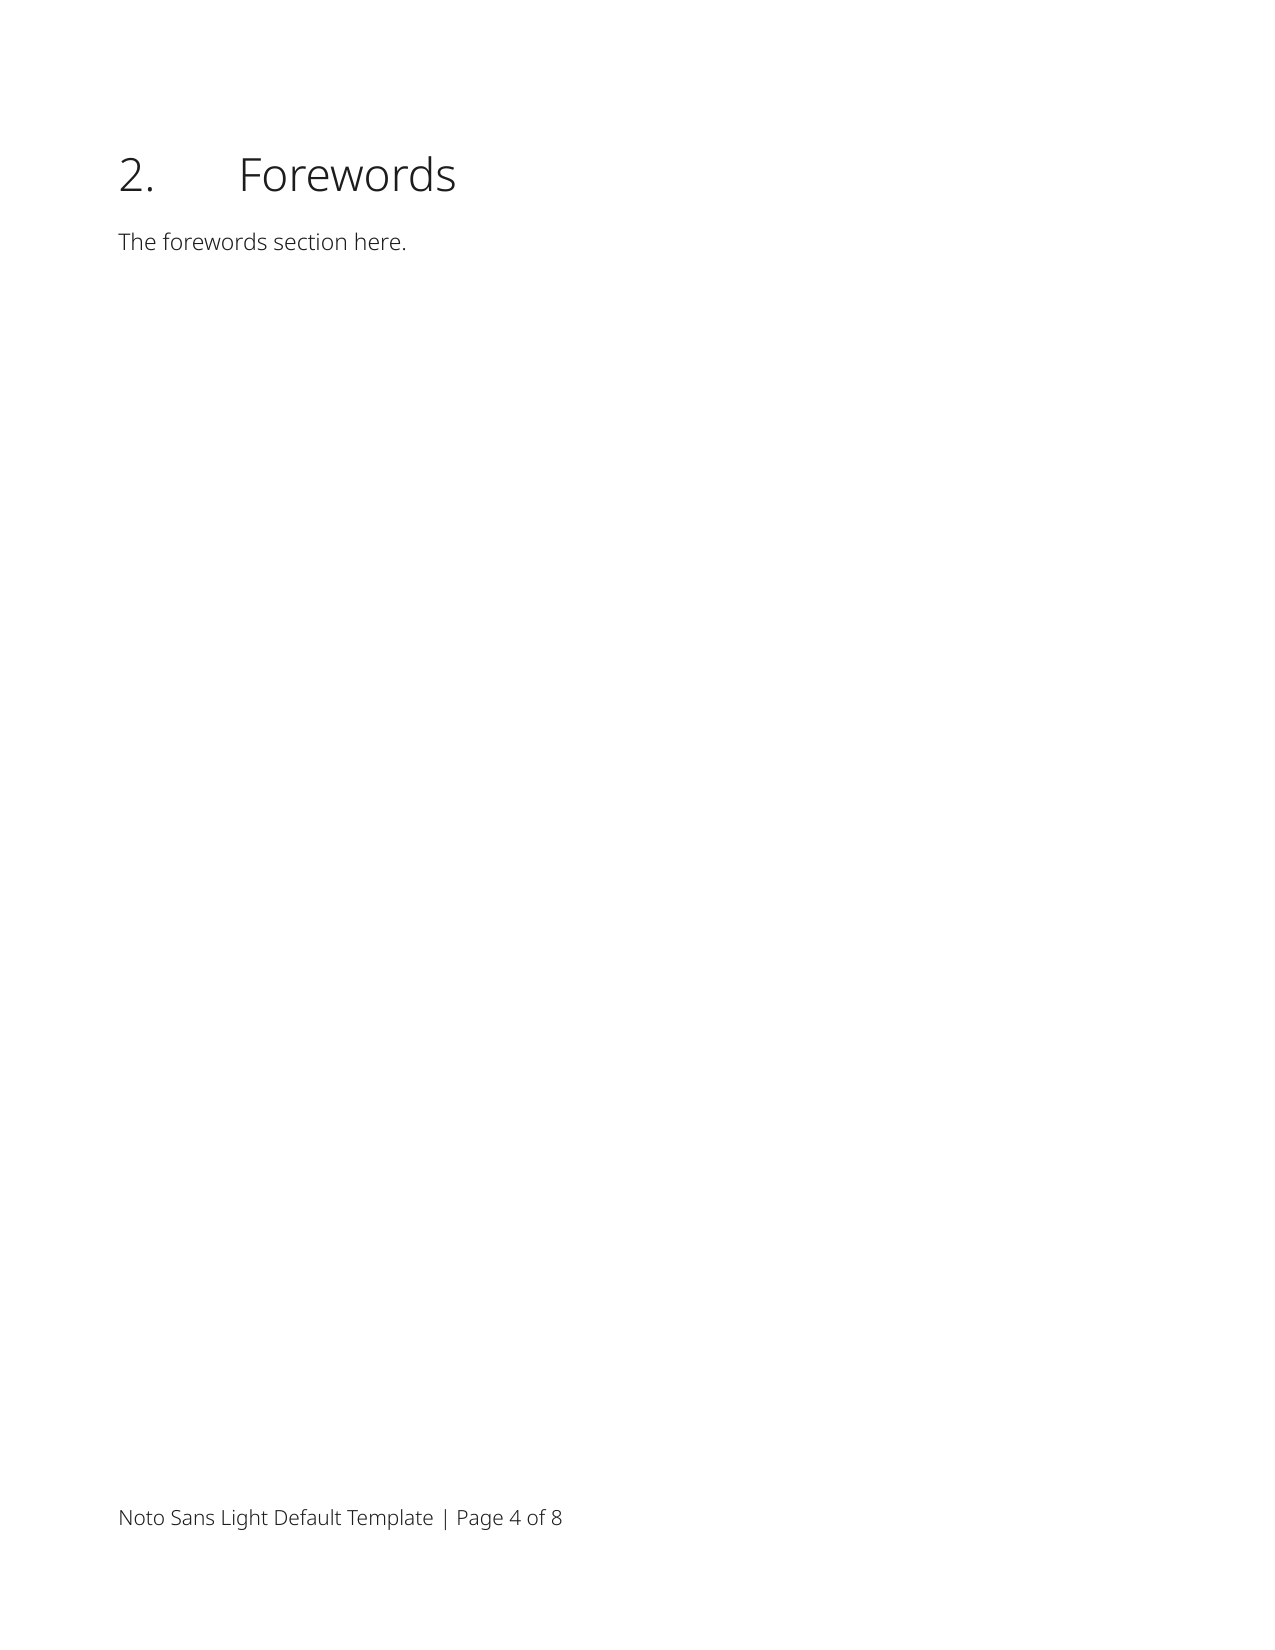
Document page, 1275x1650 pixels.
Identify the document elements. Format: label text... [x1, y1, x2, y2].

subtitle Forewords [118, 143, 1157, 205]
text The forewords section here. [118, 226, 1157, 258]
